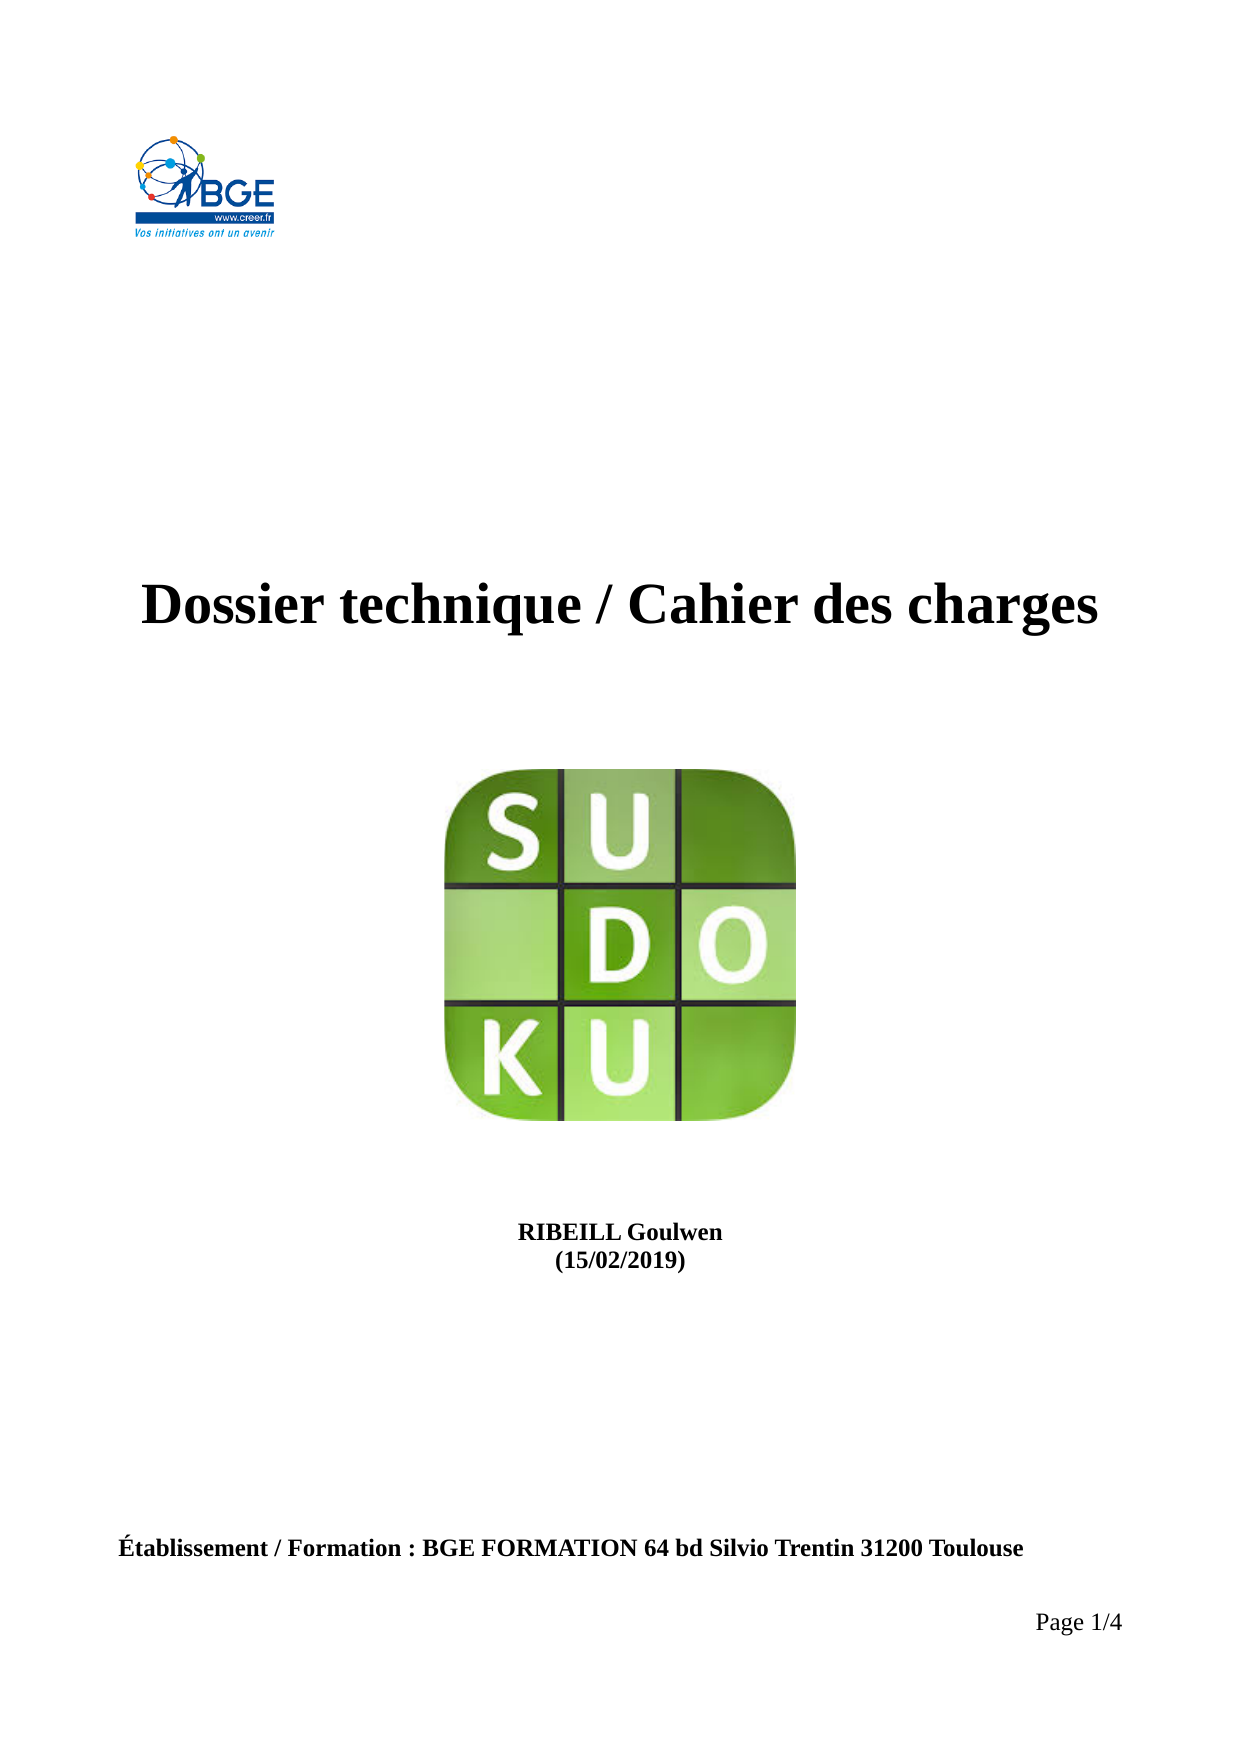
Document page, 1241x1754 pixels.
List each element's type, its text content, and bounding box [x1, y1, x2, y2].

text Dossier technique / Cahier des charges [118, 569, 1122, 636]
text Établissement / Formation : BGE FORMATION 64 bd Silvio Trentin 31200 Toulouse [118, 1533, 1122, 1562]
text RIBEILL Goulwen [118, 1217, 1122, 1245]
text (15/02/2019) [118, 1245, 1122, 1274]
picture [124, 120, 285, 253]
picture [444, 769, 796, 1121]
